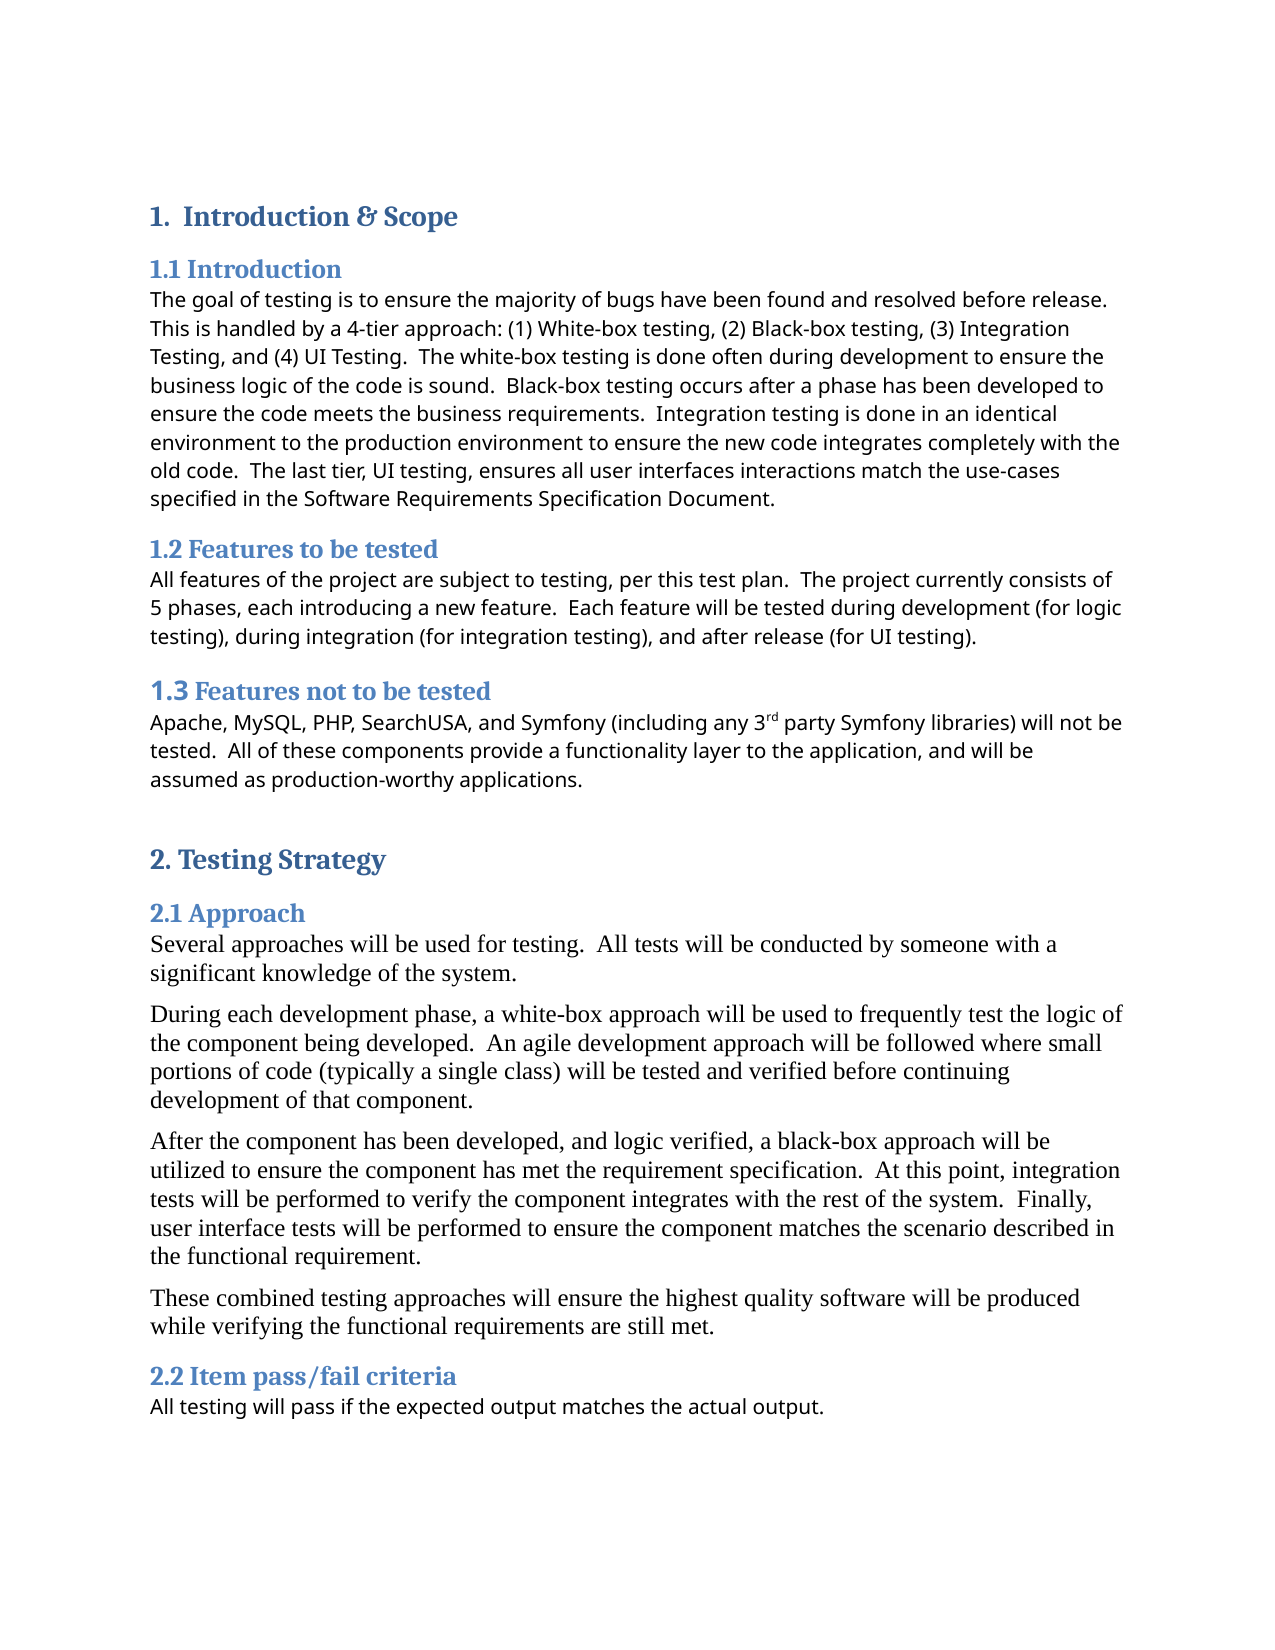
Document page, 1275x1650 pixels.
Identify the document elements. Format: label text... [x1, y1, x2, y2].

subtitle 1.1 Introduction [150, 254, 1125, 286]
text The goal of testing is to ensure the majority of bugs have been found and resolved before release. This is handled by a 4-tier approach: (1) White-box testing, (2) Black-box testing, (3) Integration Testing, and (4) UI Testing. The white-box testing is done often during development to ensure the business logic of the code is sound. Black-box testing occurs after a phase has been developed to ensure the code meets the business requirements. Integration testing is done in an identical environment to the production environment to ensure the new code integrates completely with the old code. The last tier, UI testing, ensures all user interfaces interactions match the use-cases specified in the Software Requirements Specification Document. [150, 286, 1125, 513]
subtitle 1.3 Features not to be tested [150, 671, 1125, 708]
subtitle 2. Testing Strategy [150, 843, 1125, 877]
subtitle 1. Introduction & Scope [150, 200, 1125, 233]
text All testing will pass if the expected output matches the actual output. [150, 1392, 1125, 1421]
text All features of the project are subject to testing, per this test plan. The project currently consists of 5 phases, each introducing a new feature. Each feature will be tested during development (for logic testing), during integration (for integration testing), and after release (for UI testing). [150, 565, 1125, 650]
text These combined testing approaches will ensure the highest quality software will be produced while verifying the functional requirements are still met. [150, 1283, 1125, 1340]
subtitle 2.1 Approach [150, 898, 1125, 929]
text During each development phase, a white-box approach will be used to frequently test the logic of the component being developed. An agile development approach will be followed where small portions of code (typically a single class) will be tested and verified before continuing development of that component. [150, 999, 1125, 1114]
text Several approaches will be used for testing. All tests will be conducted by someone with a significant knowledge of the system. [150, 929, 1125, 986]
subtitle 2.2 Item pass/fail criteria [150, 1361, 1125, 1392]
text Apache, MySQL, PHP, SearchUSA, and Symfony (including any 3rd party Symfony libraries) will not be tested. All of these components provide a functionality layer to the application, and will be assumed as production-worthy applications. [150, 708, 1125, 793]
subtitle 1.2 Features to be tested [150, 534, 1125, 565]
text After the component has been developed, and logic verified, a black-box approach will be utilized to ensure the component has met the requirement specification. At this point, integration tests will be performed to verify the component integrates with the rest of the system. Finally, user interface tests will be performed to ensure the component matches the scenario described in the functional requirement. [150, 1126, 1125, 1270]
